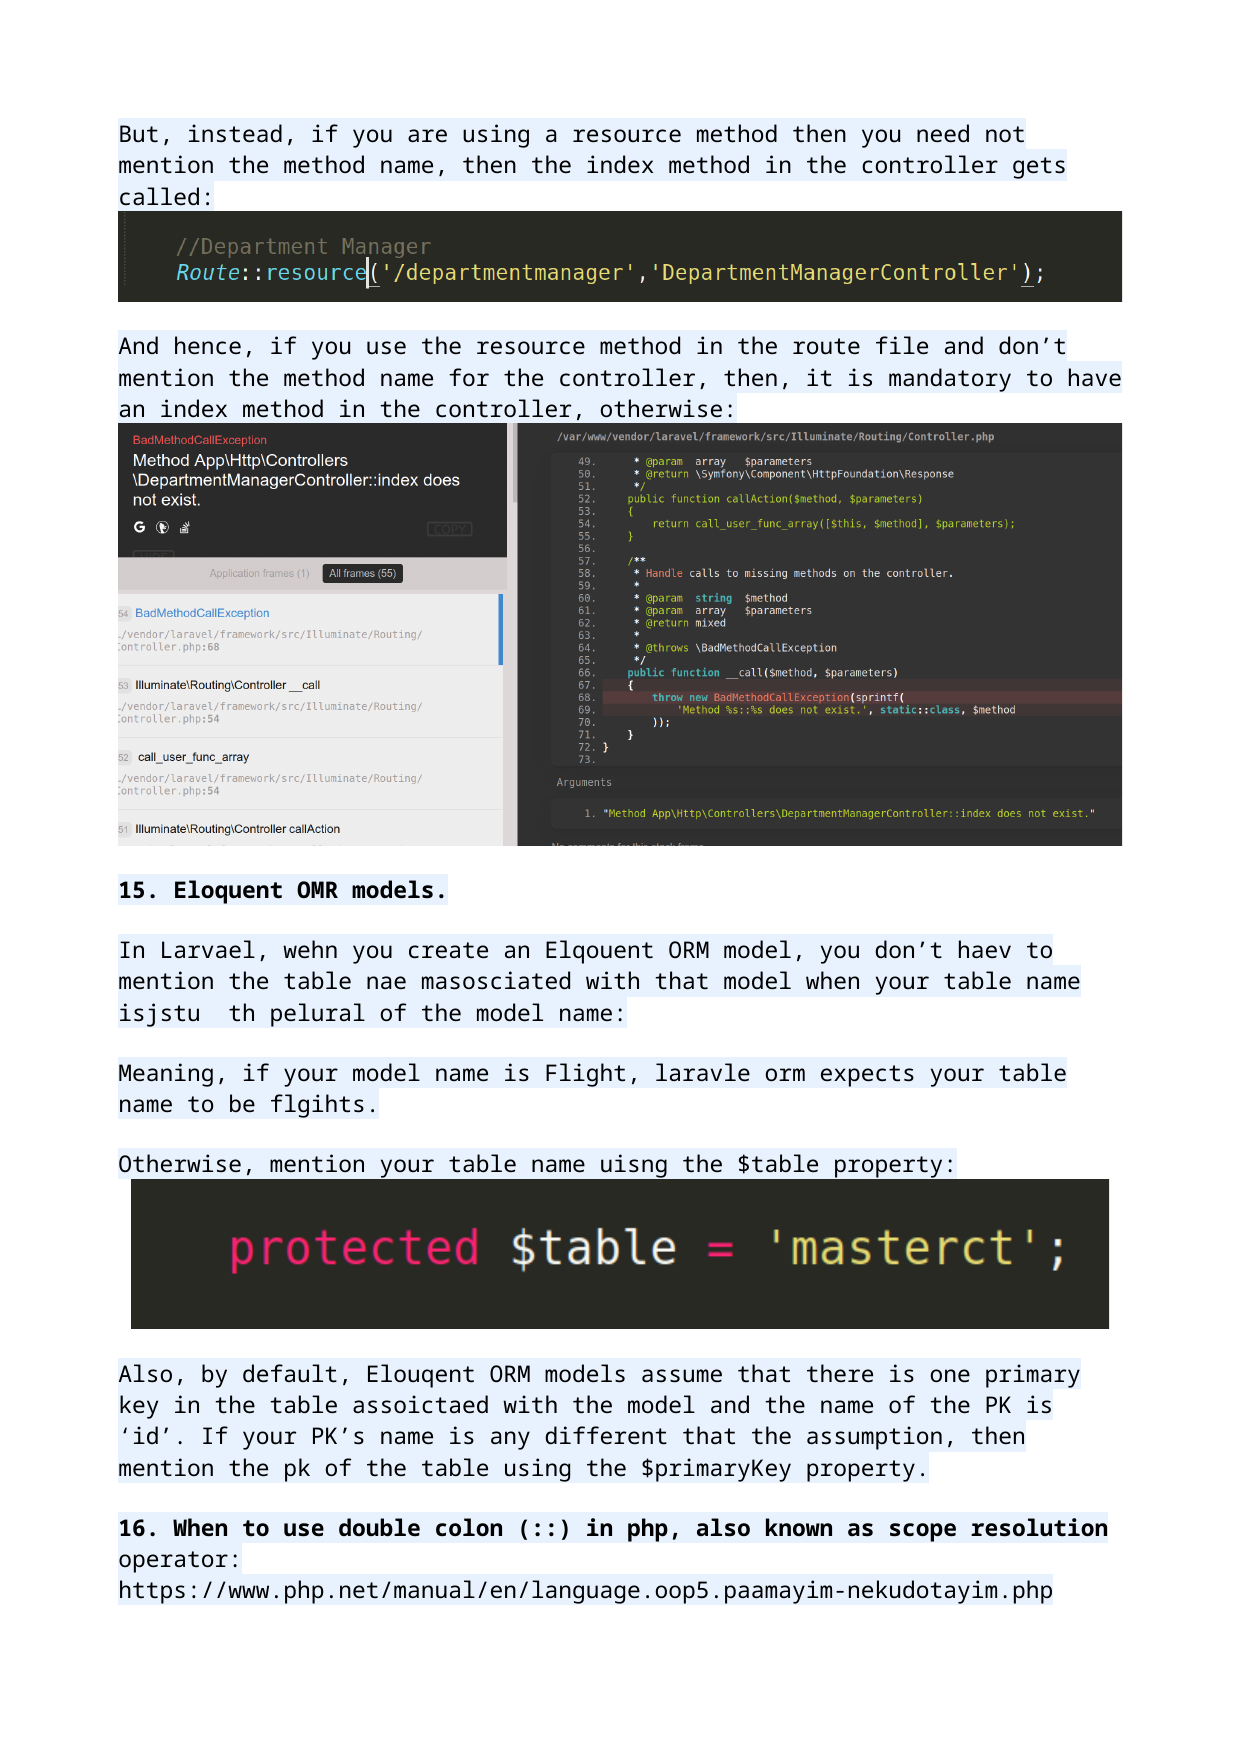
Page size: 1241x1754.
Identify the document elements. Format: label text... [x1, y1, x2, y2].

picture [118, 211, 1123, 302]
text Otherwise, mention your table name uisng the $table property: [118, 1148, 1122, 1179]
text And hence, if you use the resource method in the route file and don’t mention the method name for the controller, then, it is mandatory to have an index method in the controller, otherwise: [118, 330, 1122, 423]
text Also, by default, Elouqent ORM models assume that there is one primary key in the table assoictaed with the model and the name of the PK is ‘id’. If your PK’s name is any different that the assumption, then mention the pk of the table using the $primaryKey property. [118, 1358, 1122, 1483]
picture [131, 1179, 1110, 1329]
text In Larvael, wehn you create an Elqouent ORM model, you don’t haev to mention the table nae masosciated with that model when your table name isjstu th pelural of the model name: [118, 934, 1122, 1028]
text Meaning, if your model name is Flight, laravle orm expects your table name to be flgihts. [118, 1057, 1122, 1119]
text https://www.php.net/manual/en/language.oop5.paamayim-nekudotayim.php [118, 1574, 1122, 1605]
text 16. When to use double colon (::) in php, also known as scope resolution operator: [118, 1512, 1122, 1574]
text 15. Eloquent OMR models. [118, 874, 1122, 905]
picture [118, 423, 1123, 846]
text But, instead, if you are using a resource method then you need not mention the method name, then the index method in the controller gets called: [118, 118, 1122, 211]
